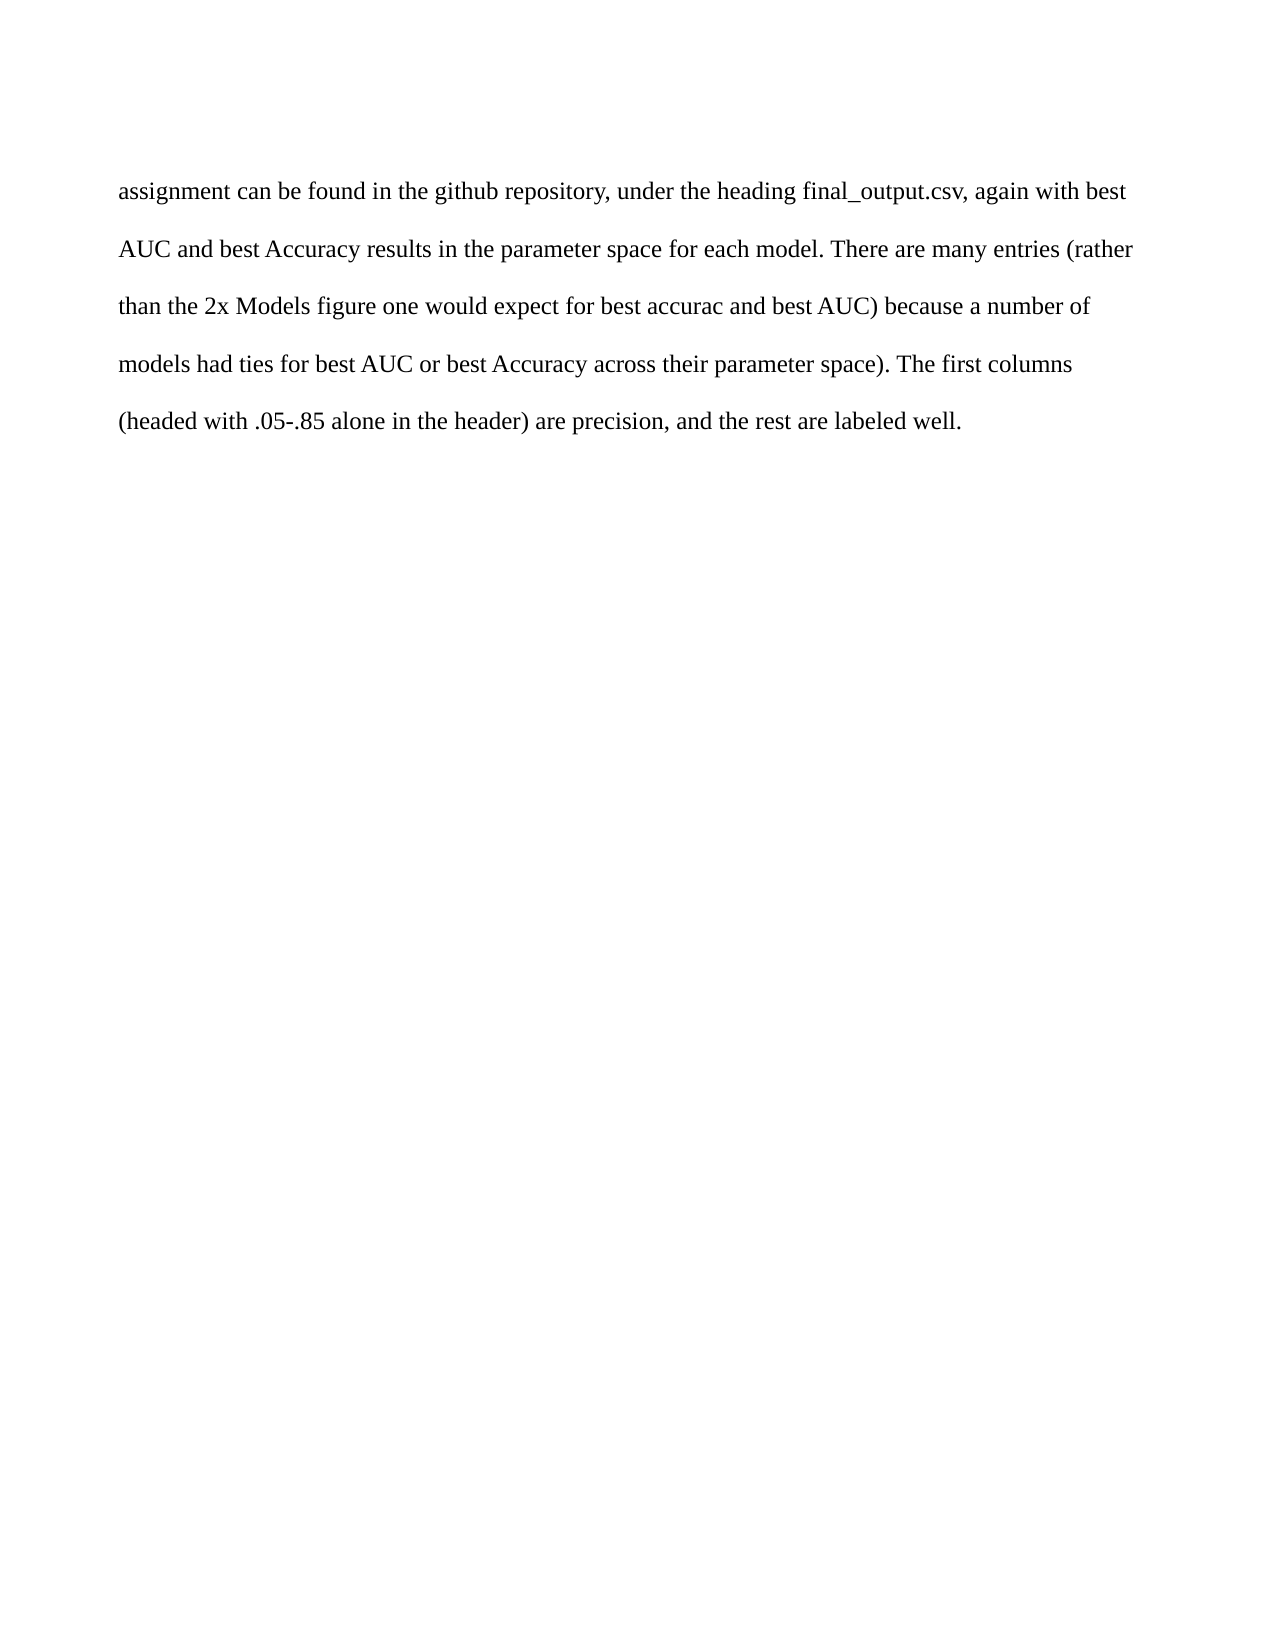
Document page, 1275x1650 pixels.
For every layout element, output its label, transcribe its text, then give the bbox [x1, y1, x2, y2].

text assignment can be found in the github repository, under the heading final_output.csv, again with best AUC and best Accuracy results in the parameter space for each model. There are many entries (rather than the 2x Models figure one would expect for best accurac and best AUC) because a number of models had ties for best AUC or best Accuracy across their parameter space). The first columns (headed with .05-.85 alone in the header) are precision, and the rest are labeled well. [118, 176, 1157, 435]
